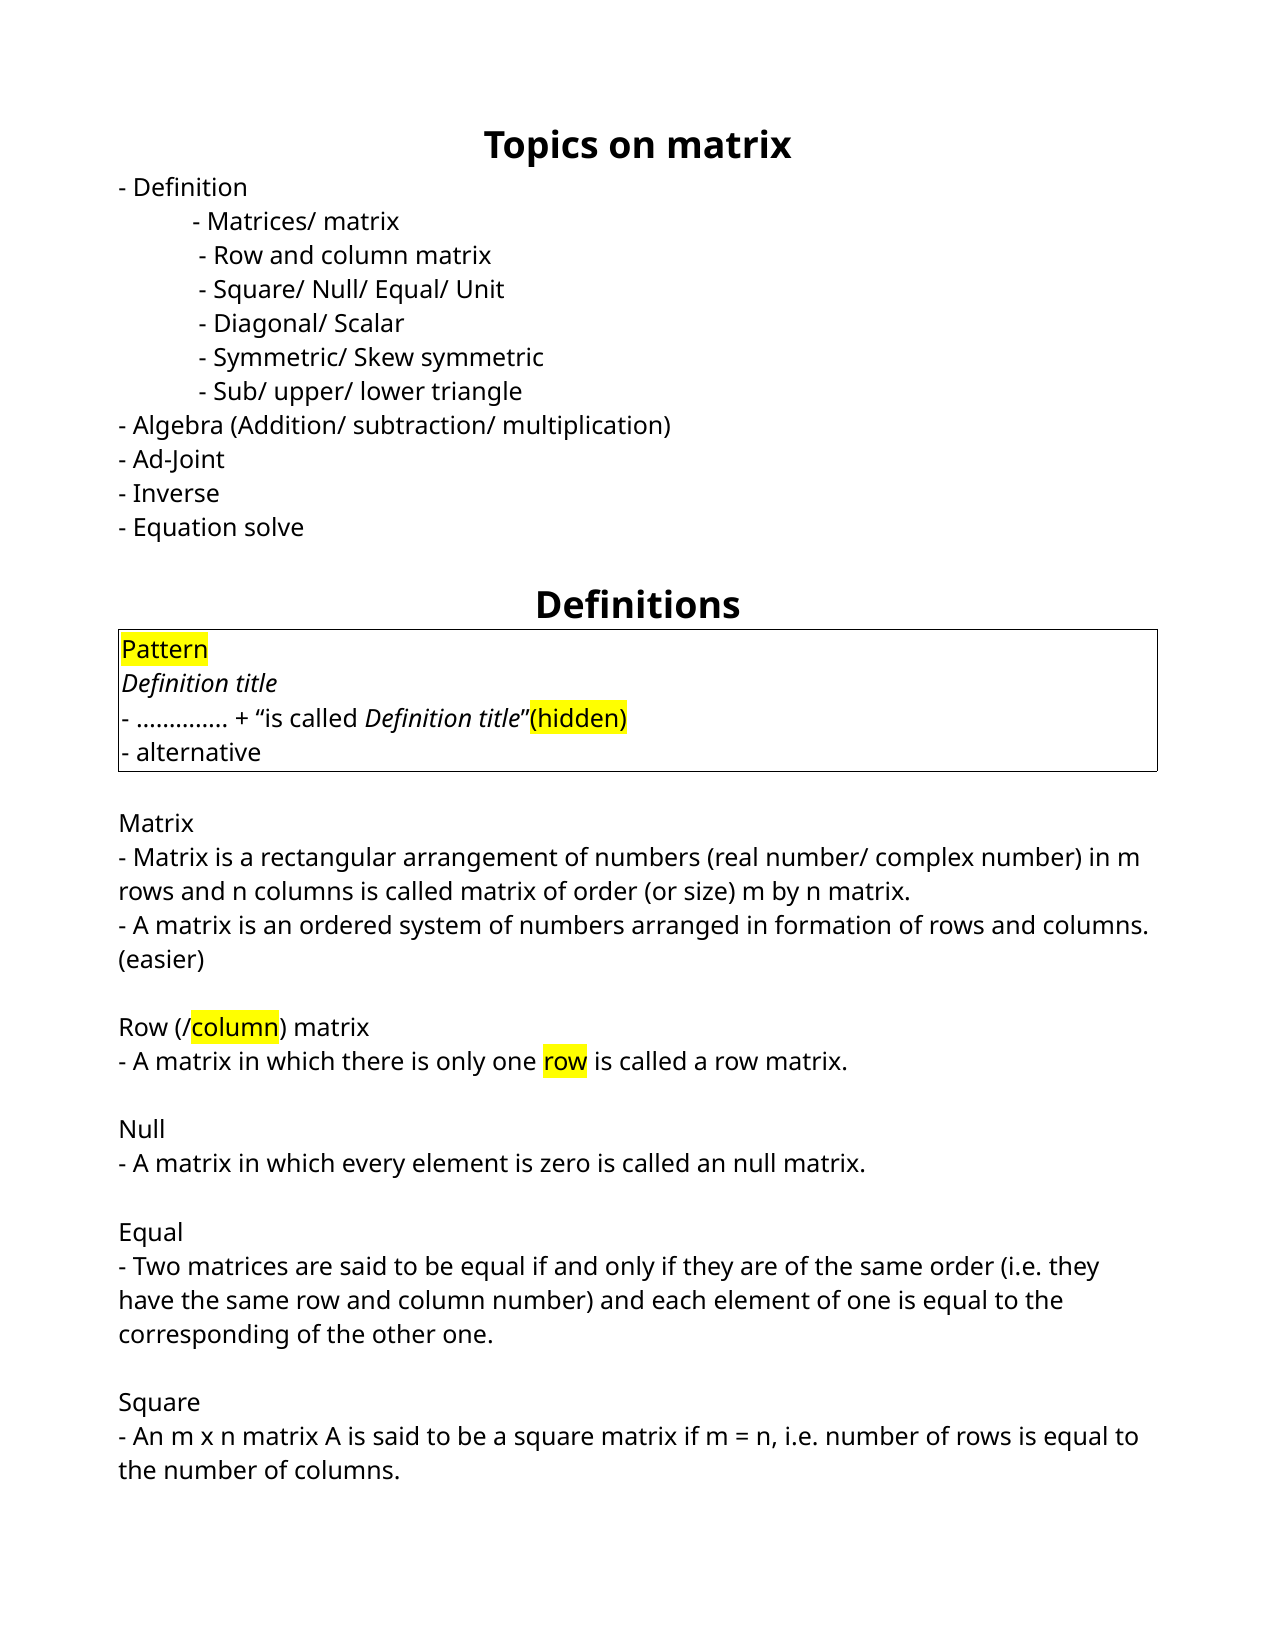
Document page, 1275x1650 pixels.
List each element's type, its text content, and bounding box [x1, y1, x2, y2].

text - Algebra (Addition/ subtraction/ multiplication) [118, 408, 1157, 442]
text - ………….. + “is called Definition title”(hidden) [119, 697, 1157, 731]
text Null [118, 1112, 1157, 1146]
text Definitions [118, 578, 1157, 629]
text Equal [118, 1214, 1157, 1248]
text Row (/column) matrix [118, 1010, 1157, 1044]
text - Two matrices are said to be equal if and only if they are of the same order (i.e. they have the same row and column number) and each element of one is equal to the corresponding of the other one. [118, 1248, 1157, 1351]
text - Definition [118, 169, 1157, 203]
text - A matrix in which every element is zero is called an null matrix. [118, 1146, 1157, 1180]
text Definition title [119, 663, 1157, 697]
text - A matrix is an ordered system of numbers arranged in formation of rows and columns. (easier) [118, 908, 1157, 976]
text Topics on matrix [118, 118, 1157, 169]
text Matrix [118, 806, 1157, 839]
text - Matrix is a rectangular arrangement of numbers (real number/ complex number) in m rows and n columns is called matrix of order (or size) m by n matrix. [118, 839, 1157, 908]
text - Equation solve [118, 510, 1157, 544]
text - An m x n matrix A is said to be a square matrix if m = n, i.e. number of rows is equal to the number of columns. [118, 1419, 1157, 1487]
text - Inverse [118, 476, 1157, 510]
text Square [118, 1384, 1157, 1419]
text Pattern [119, 630, 1157, 663]
text - Matrices/ matrix - Row and column matrix - Square/ Null/ Equal/ Unit - Diagonal/ Scalar - Symmetric/ Skew symmetric - Sub/ upper/ lower triangle [192, 203, 1157, 408]
text - Ad-Joint [118, 442, 1157, 476]
text - alternative [119, 731, 1157, 771]
text - A matrix in which there is only one row is called a row matrix. [118, 1044, 1157, 1078]
